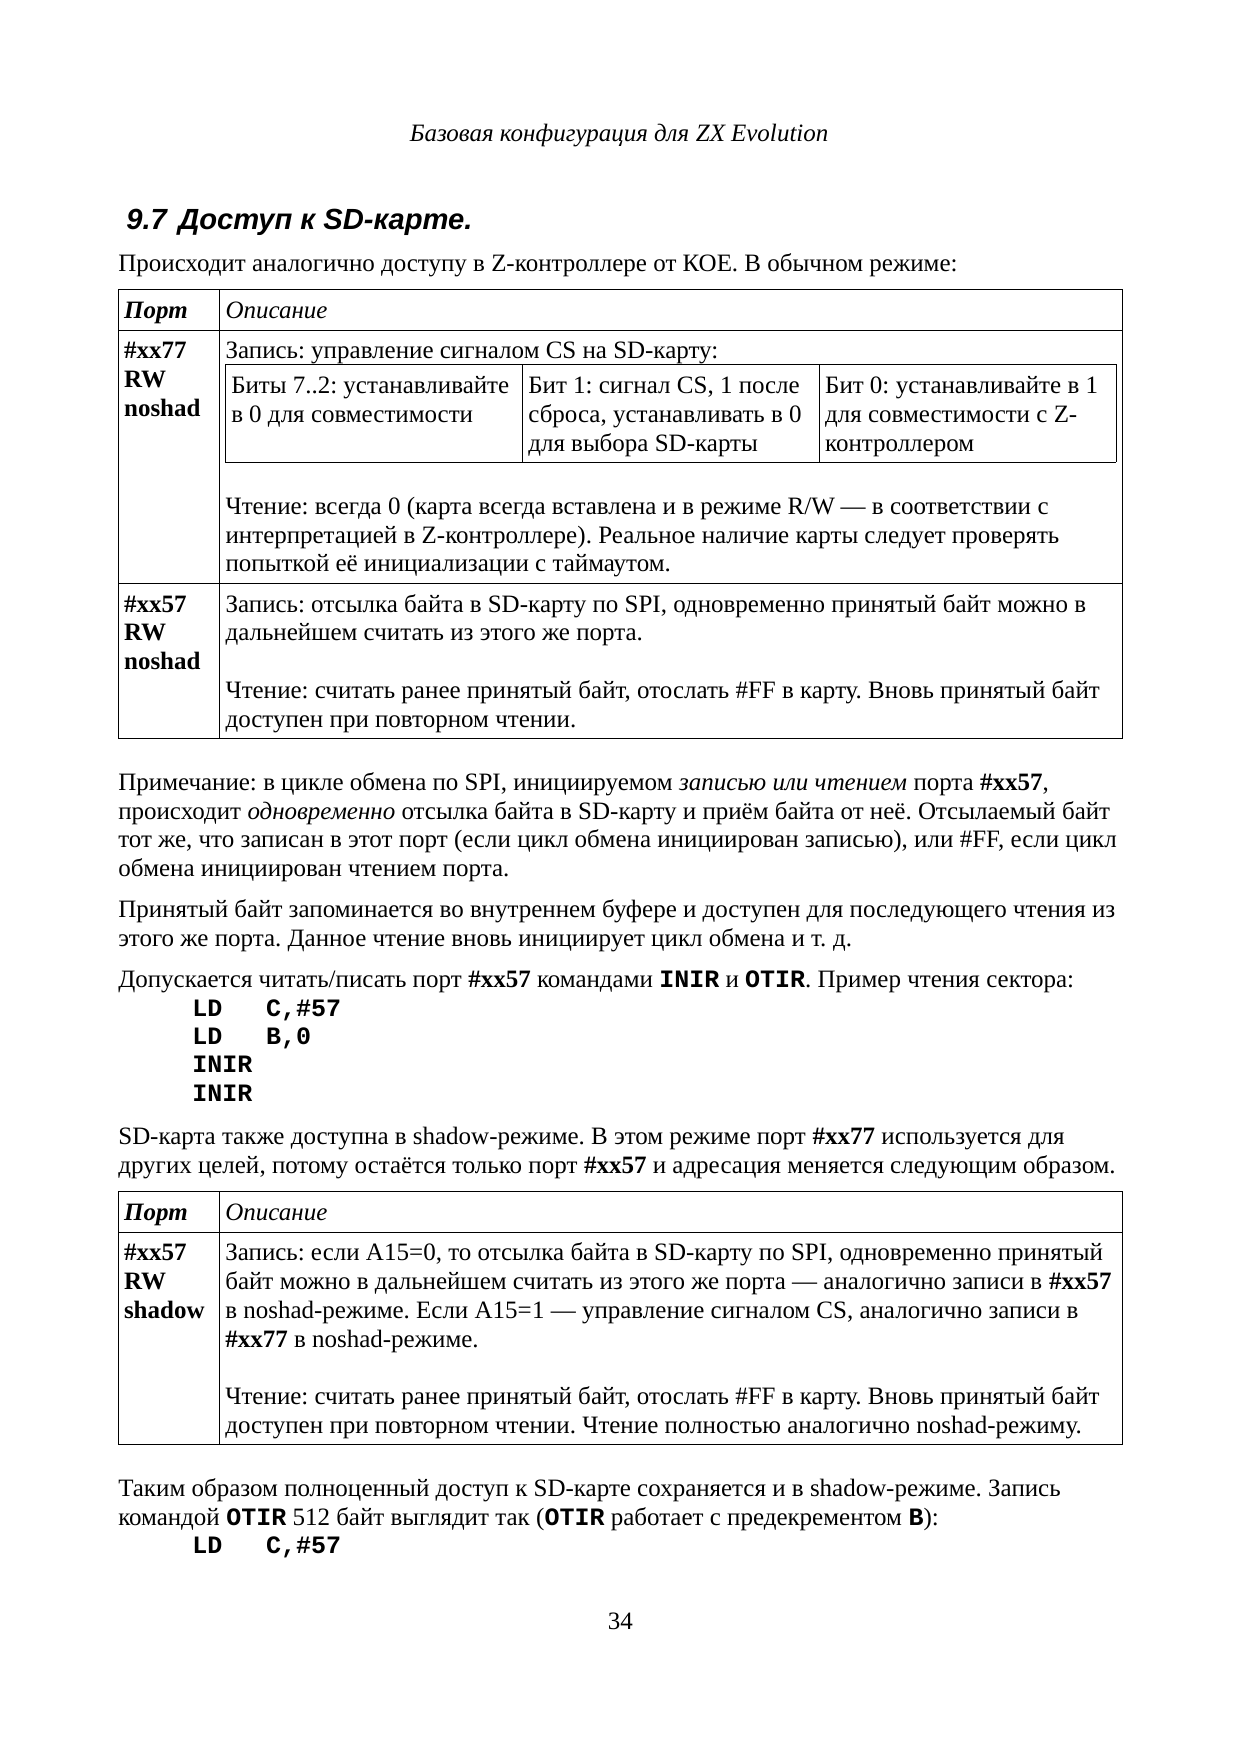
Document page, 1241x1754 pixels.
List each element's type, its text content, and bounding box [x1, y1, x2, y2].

table_header Описание [220, 290, 1122, 330]
table_header Биты 7..2: устанавливайте в 0 для совместимости [226, 365, 522, 462]
table_header Бит 0: устанавливайте в 1 для совместимости с Z-контроллером [820, 365, 1116, 462]
table_cell Запись: отсылка байта в SD-карту по SPI, одновременно принятый байт можно в дальнейшем считать из этого же порта. Чтение: считать ранее принятый байт, отослать #FF в карту. Вновь принятый байт доступен при повторном чтении. [220, 584, 1122, 738]
table_cell #xx57 RW noshad [119, 584, 219, 738]
subtitle Доступ к SD-карте. [118, 202, 1122, 236]
table_cell #xx77 RW noshad [119, 331, 219, 583]
table_cell Запись: управление сигналом CS на SD-карту: Чтение: всегда 0 (карта всегда вставлена и в режиме R/W — в соответствии с интерпретацией в Z-контроллере). Реальное наличие карты следует проверять попыткой её инициализации с таймаутом. [220, 331, 1122, 583]
table_header Порт [119, 1192, 219, 1232]
text Принятый байт запоминается во внутреннем буфере и доступен для последующего чтения из этого же порта. Данное чтение вновь инициирует цикл обмена и т. д. [118, 894, 1122, 952]
text Происходит аналогично доступу в Z-контроллере от КОЕ. В обычном режиме: [118, 248, 1122, 277]
text Допускается читать/писать порт #xx57 командами INIR и OTIR. Пример чтения сектора: LD C,#57 LD B,0 INIR INIR [118, 964, 1122, 1109]
table_header Бит 1: сигнал CS, 1 после сброса, устанавливать в 0 для выбора SD-карты [523, 365, 819, 462]
text Таким образом полноценный доступ к SD-карте сохраняется и в shadow-режиме. Запись командой OTIR 512 байт выглядит так (OTIR работает с предекрементом B): [118, 1473, 1122, 1533]
table_cell #xx57 RW shadow [119, 1233, 219, 1444]
text Примечание: в цикле обмена по SPI, инициируемом записью или чтением порта #xx57, происходит одновременно отсылка байта в SD-карту и приём байта от неё. Отсылаемый байт тот же, что записан в этот порт (если цикл обмена инициирован записью), или #FF, если цикл обмена инициирован чтением порта. [118, 767, 1122, 882]
table_header Порт [119, 290, 219, 330]
table_cell Запись: если A15=0, то отсылка байта в SD-карту по SPI, одновременно принятый байт можно в дальнейшем считать из этого же порта — аналогично записи в #xx57 в noshad-режиме. Если A15=1 — управление сигналом CS, аналогично записи в #xx77 в noshad-режиме. Чтение: считать ранее принятый байт, отослать #FF в карту. Вновь принятый байт доступен при повторном чтении. Чтение полностью аналогично noshad-режиму. [220, 1233, 1122, 1444]
text SD-карта также доступна в shadow-режиме. В этом режиме порт #xx77 используется для других целей, потому остаётся только порт #xx57 и адресация меняется следующим образом. [118, 1121, 1122, 1179]
table_header Описание [220, 1192, 1122, 1232]
text LD C,#57 [118, 1533, 1122, 1561]
